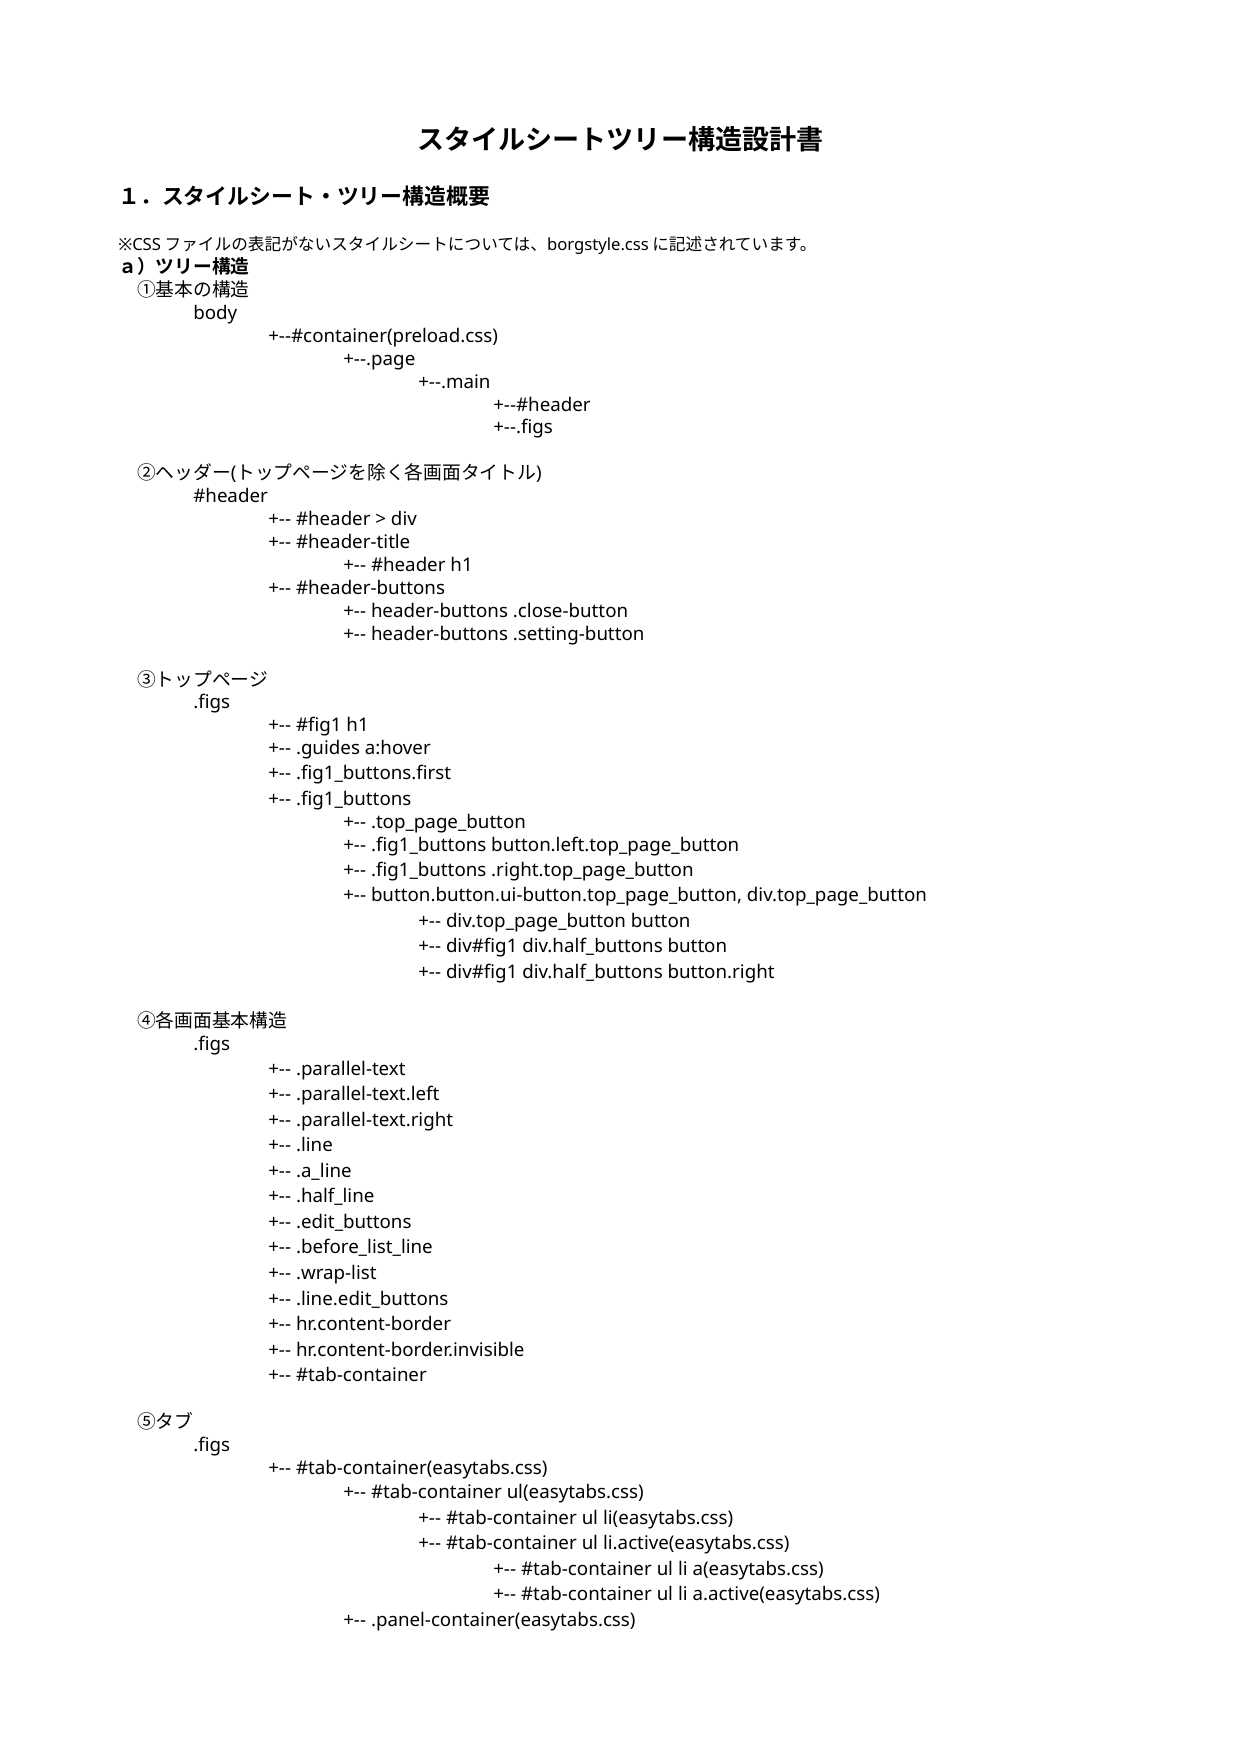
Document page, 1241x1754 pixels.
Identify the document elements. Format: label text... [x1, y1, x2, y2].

text +-- #fig1 h1 [118, 713, 1122, 736]
text ①基本の構造 [118, 278, 1122, 301]
text +-- .parallel-text.left [118, 1081, 1122, 1106]
text +-- .wrap-list [118, 1259, 1122, 1285]
text +-- .half_line [118, 1183, 1122, 1208]
text +-- #header-buttons [118, 576, 1122, 599]
text .figs [118, 1433, 1122, 1456]
text +-- #tab-container ul li a.active(easytabs.css) [118, 1581, 1122, 1606]
text +-- header-buttons .setting-button [118, 622, 1122, 645]
text +-- .line [118, 1132, 1122, 1157]
text +-- .a_line [118, 1157, 1122, 1183]
text １．スタイルシート・ツリー構造概要 [118, 186, 1122, 209]
text +-- #tab-container ul li a(easytabs.css) [118, 1555, 1122, 1581]
text +-- .edit_buttons [118, 1208, 1122, 1234]
text #header [118, 484, 1122, 507]
text +-- .panel-container(easytabs.css) [118, 1606, 1122, 1632]
text +-- .guides a:hover [118, 736, 1122, 759]
text +-- .parallel-text.right [118, 1106, 1122, 1132]
text +--.page [118, 347, 1122, 370]
text +--.main [118, 370, 1122, 393]
text +-- #header > div [118, 507, 1122, 530]
text +--#header [118, 393, 1122, 416]
text +-- .line.edit_buttons [118, 1285, 1122, 1310]
text +-- header-buttons .close-button [118, 599, 1122, 622]
text スタイルシートツリー構造設計書 [118, 118, 1122, 157]
text +-- .top_page_button [118, 810, 1122, 833]
text +-- hr.content-border.invisible [118, 1336, 1122, 1361]
text +-- #header-title [118, 530, 1122, 553]
text +-- button.button.ui-button.top_page_button, div.top_page_button [118, 882, 1122, 907]
text body [118, 301, 1122, 324]
text +-- #tab-container ul(easytabs.css) [118, 1479, 1122, 1504]
text .figs [118, 1032, 1122, 1055]
text +-- #tab-container ul li(easytabs.css) [118, 1504, 1122, 1530]
text ａ）ツリー構造 [118, 255, 1122, 278]
text +-- #header h1 [118, 553, 1122, 576]
text .figs [118, 691, 1122, 713]
text +-- div#fig1 div.half_buttons button.right [118, 958, 1122, 984]
text +-- hr.content-border [118, 1310, 1122, 1336]
text +-- div.top_page_button button [118, 907, 1122, 933]
text ※CSSファイルの表記がないスタイルシートについては、borgstyle.cssに記述されています。 [118, 232, 1122, 255]
text +-- .fig1_buttons.first [118, 759, 1122, 785]
text ②ヘッダー(トップページを除く各画面タイトル) [118, 461, 1122, 484]
text ③トップページ [118, 668, 1122, 691]
text +-- div#fig1 div.half_buttons button [118, 933, 1122, 958]
text +-- .parallel-text [118, 1055, 1122, 1081]
text +-- .before_list_line [118, 1234, 1122, 1259]
text +-- #tab-container ul li.active(easytabs.css) [118, 1530, 1122, 1555]
text +-- .fig1_buttons .right.top_page_button [118, 856, 1122, 882]
text +-- .fig1_buttons button.left.top_page_button [118, 833, 1122, 856]
text +-- .fig1_buttons [118, 785, 1122, 810]
text +--.figs [118, 416, 1122, 438]
text +--#container(preload.css) [118, 324, 1122, 347]
text +-- #tab-container(easytabs.css) [118, 1456, 1122, 1479]
text ⑤タブ [118, 1410, 1122, 1433]
text +-- #tab-container [118, 1361, 1122, 1387]
text ④各画面基本構造 [118, 1009, 1122, 1032]
